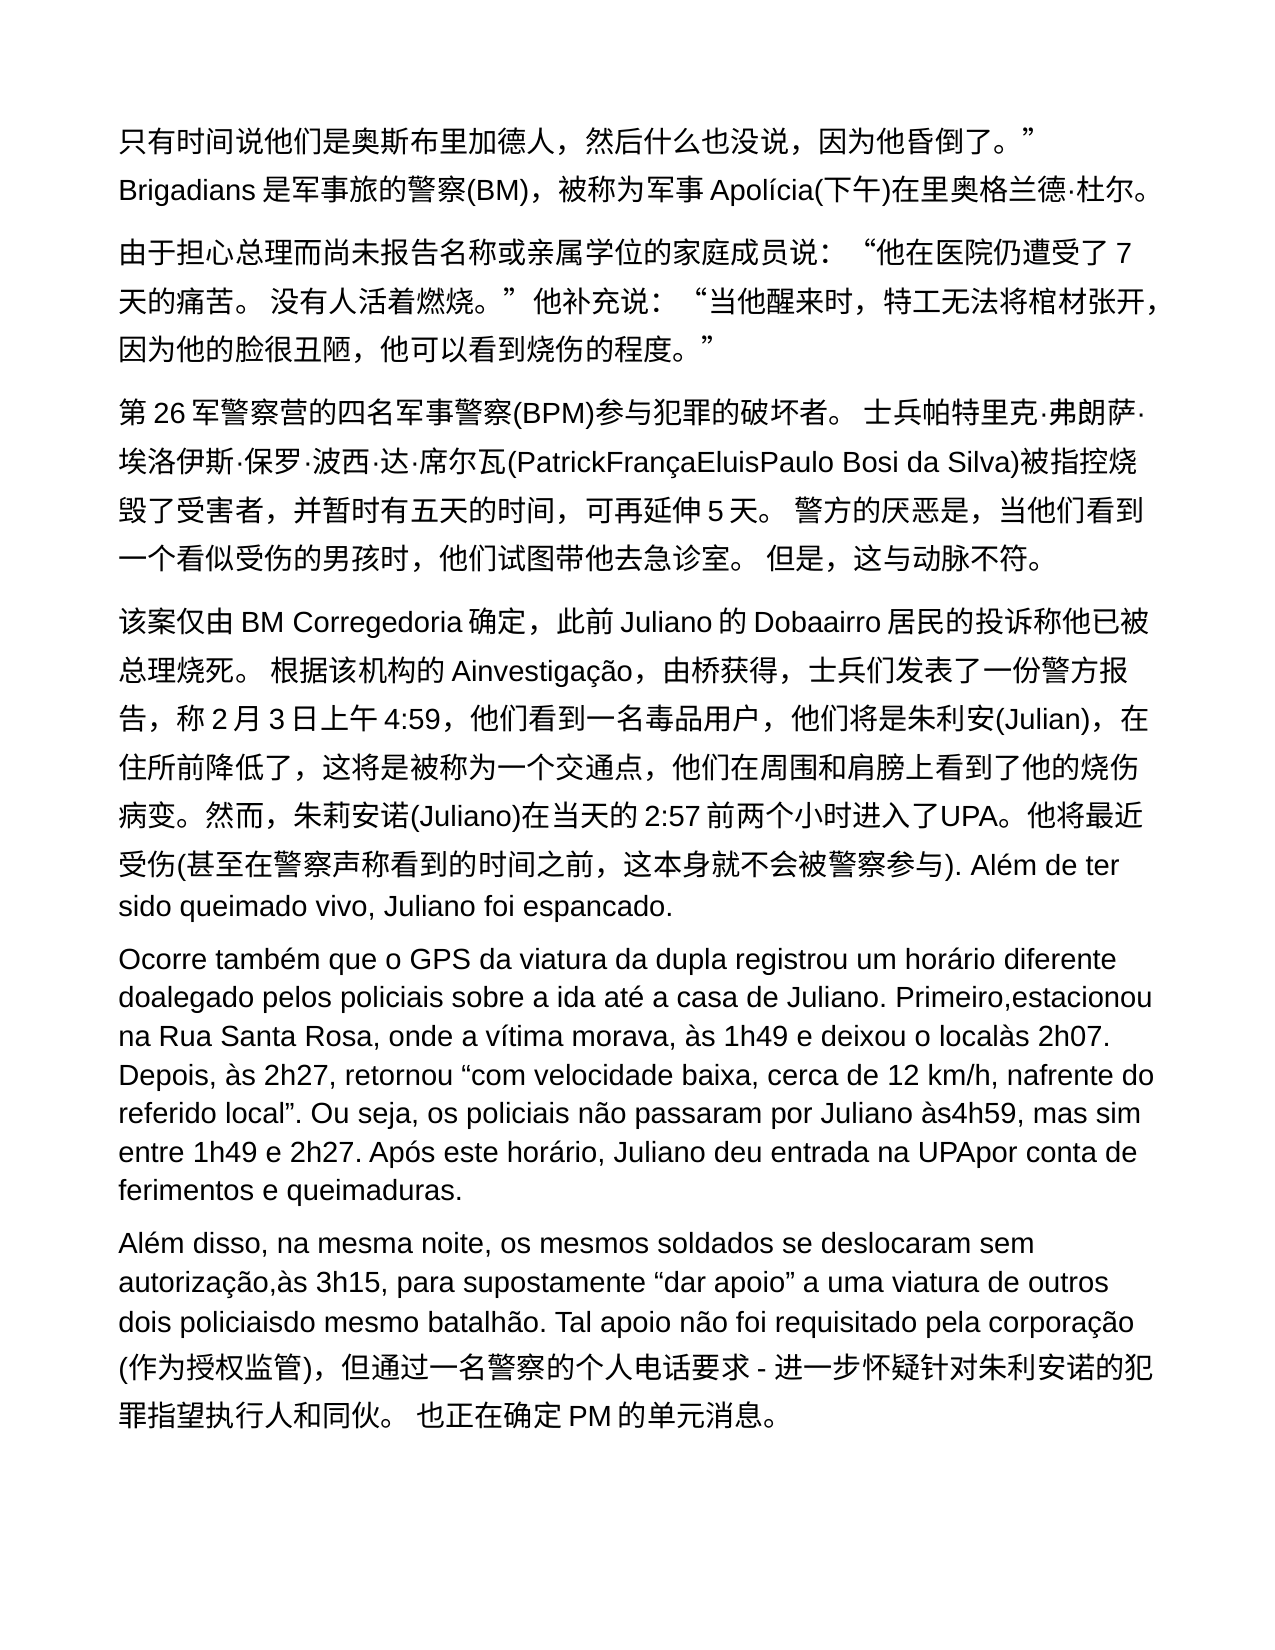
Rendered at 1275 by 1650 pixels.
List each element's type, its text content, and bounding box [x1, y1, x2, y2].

text Ocorre também que o GPS da viatura da dupla registrou um horário diferente doalegado pelos policiais sobre a ida até a casa de Juliano. Primeiro,estacionou na Rua Santa Rosa, onde a vítima morava, às 1h49 e deixou o localàs 2h07. Depois, às 2h27, retornou “com velocidade baixa, cerca de 12 km/h, nafrente do referido local”. Ou seja, os policiais não passaram por Juliano às4h59, mas sim entre 1h49 e 2h27. Após este horário, Juliano deu entrada na UPApor conta de ferimentos e queimaduras. [118, 942, 1157, 1207]
text 据37岁的朱利亚诺·马克西亚诺·法拉霍(Juliano Maximiliano Fialho)的家人在接受庞特的采访时说，她在03/02黎明时与朱利亚诺的一个邻居联系。 在电话中，她告诉发生了什么事：“她打电话说他在家中离开了帮助，她仍然试图在上面扔水以满足它，但这是没有用的，因为烧伤非常深，”他说。 他说：“当我们到达时，只有时间说他们是奥斯布里加德人，然后什么也没说，因为他昏倒了。” Brigadians是军事旅的警察(BM)，被称为军事Apolícia(下午)在里奥格兰德·杜尔。 [118, 118, 1157, 209]
text 由于担心总理而尚未报告名称或亲属学位的家庭成员说：“他在医院仍遭受了7天的痛苦。 没有人活着燃烧。”他补充说：“当他醒来时，特工无法将棺材张开，因为他的脸很丑陋，他可以看到烧伤的程度。” [118, 230, 1157, 369]
text 该案仅由BM Corregedoria确定，此前Juliano的Dobaairro居民的投诉称他已被总理烧死。 根据该机构的Ainvestigação，由桥获得，士兵们发表了一份警方报告，称2月3日上午4:59，他们看到一名毒品用户，他们将是朱利安(Julian)，在住所前降低了，这将是被称为一个交通点，他们在周围和肩膀上看到了他的烧伤病变。然而，朱莉安诺(Juliano)在当天的2:57前两个小时进入了​​UPA。他将最近受伤(甚至在警察声称看到的时间之前，这本身就不会被警察参与). Além de ter sido queimado vivo, Juliano foi espancado. [118, 599, 1157, 922]
text 第26军警察营的四名军事警察(BPM)参与犯罪的破坏者。 士兵帕特里克·弗朗萨·埃洛伊斯·保罗·波西·达·席尔瓦(PatrickFrançaEluisPaulo Bosi da Silva)被指控烧毁了受害者，并暂时有五天的时间，可再延伸5天。 警方的厌恶是，当他们看到一个看似受伤的男孩时，他们试图带他去急诊室。 但是，这与动脉不符。 [118, 390, 1157, 578]
text Além disso, na mesma noite, os mesmos soldados se deslocaram sem autorização,às 3h15, para supostamente “dar apoio” a uma viatura de outros dois policiaisdo mesmo batalhão. Tal apoio não foi requisitado pela corporação (作为授权监管)，但通过一名警察的个人电话要求 - 进一步怀疑针对朱利安诺的犯罪指望执行人和同伙。 也正在确定PM的单元消息。 [118, 1226, 1157, 1435]
